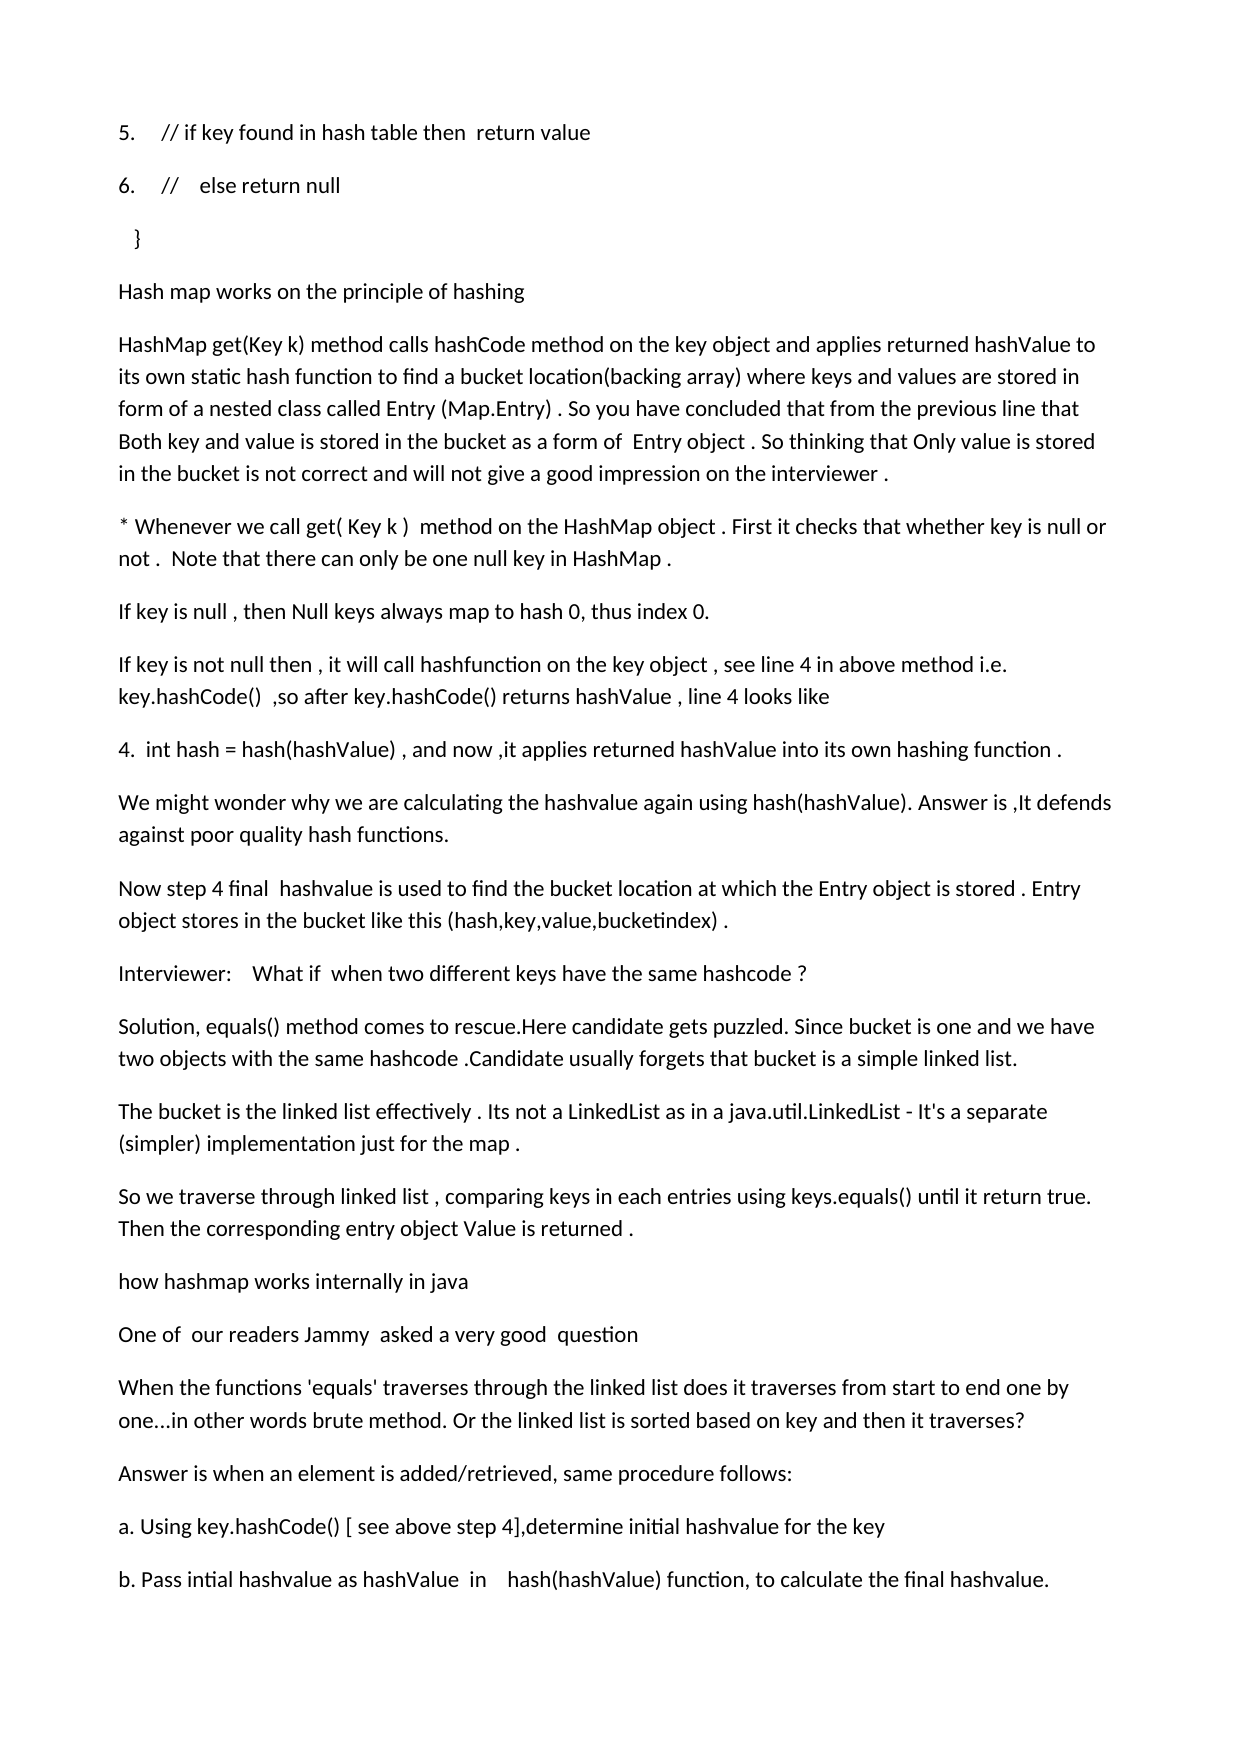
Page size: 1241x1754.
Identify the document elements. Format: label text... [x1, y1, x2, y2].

text Solution, equals() method comes to rescue.Here candidate gets puzzled. Since bucket is one and we have two objects with the same hashcode .Candidate usually forgets that bucket is a simple linked list. [118, 1012, 1122, 1072]
text 6. // else return null [118, 171, 1122, 199]
text * Whenever we call get( Key k ) method on the HashMap object . First it checks that whether key is null or not . Note that there can only be one null key in HashMap . [118, 512, 1122, 572]
text how hashmap works internally in java [118, 1267, 1122, 1296]
text If key is null , then Null keys always map to hash 0, thus index 0. [118, 597, 1122, 625]
text When the functions 'equals' traverses through the linked list does it traverses from start to end one by one...in other words brute method. Or the linked list is sorted based on key and then it traverses? [118, 1373, 1122, 1434]
text Interviewer: What if when two different keys have the same hashcode ? [118, 959, 1122, 987]
text If key is not null then , it will call hashfunction on the key object , see line 4 in above method i.e. key.hashCode() ,so after key.hashCode() returns hashValue , line 4 looks like [118, 650, 1122, 710]
text Hash map works on the principle of hashing [118, 277, 1122, 305]
text HashMap get(Key k) method calls hashCode method on the key object and applies returned hashValue to its own static hash function to find a bucket location(backing array) where keys and values are stored in form of a nested class called Entry (Map.Entry) . So you have concluded that from the previous line that Both key and value is stored in the bucket as a form of Entry object . So thinking that Only value is stored in the bucket is not correct and will not give a good impression on the interviewer . [118, 330, 1122, 487]
text We might wonder why we are calculating the hashvalue again using hash(hashValue). Answer is ,It defends against poor quality hash functions. [118, 788, 1122, 849]
text Answer is when an element is added/retrieved, same procedure follows: [118, 1459, 1122, 1487]
text So we traverse through linked list , comparing keys in each entries using keys.equals() until it return true. Then the corresponding entry object Value is returned . [118, 1182, 1122, 1242]
text One of our readers Jammy asked a very good question [118, 1321, 1122, 1348]
text b. Pass intial hashvalue as hashValue in hash(hashValue) function, to calculate the final hashvalue. [118, 1565, 1122, 1593]
text a. Using key.hashCode() [ see above step 4],determine initial hashvalue for the key [118, 1512, 1122, 1540]
text Now step 4 final hashvalue is used to find the bucket location at which the Entry object is stored . Entry object stores in the bucket like this (hash,key,value,bucketindex) . [118, 874, 1122, 934]
text 5. // if key found in hash table then return value [118, 118, 1122, 146]
text } [118, 224, 1122, 252]
text The bucket is the linked list effectively . Its not a LinkedList as in a java.util.LinkedList - It's a separate (simpler) implementation just for the map . [118, 1097, 1122, 1157]
text 4. int hash = hash(hashValue) , and now ,it applies returned hashValue into its own hashing function . [118, 735, 1122, 763]
